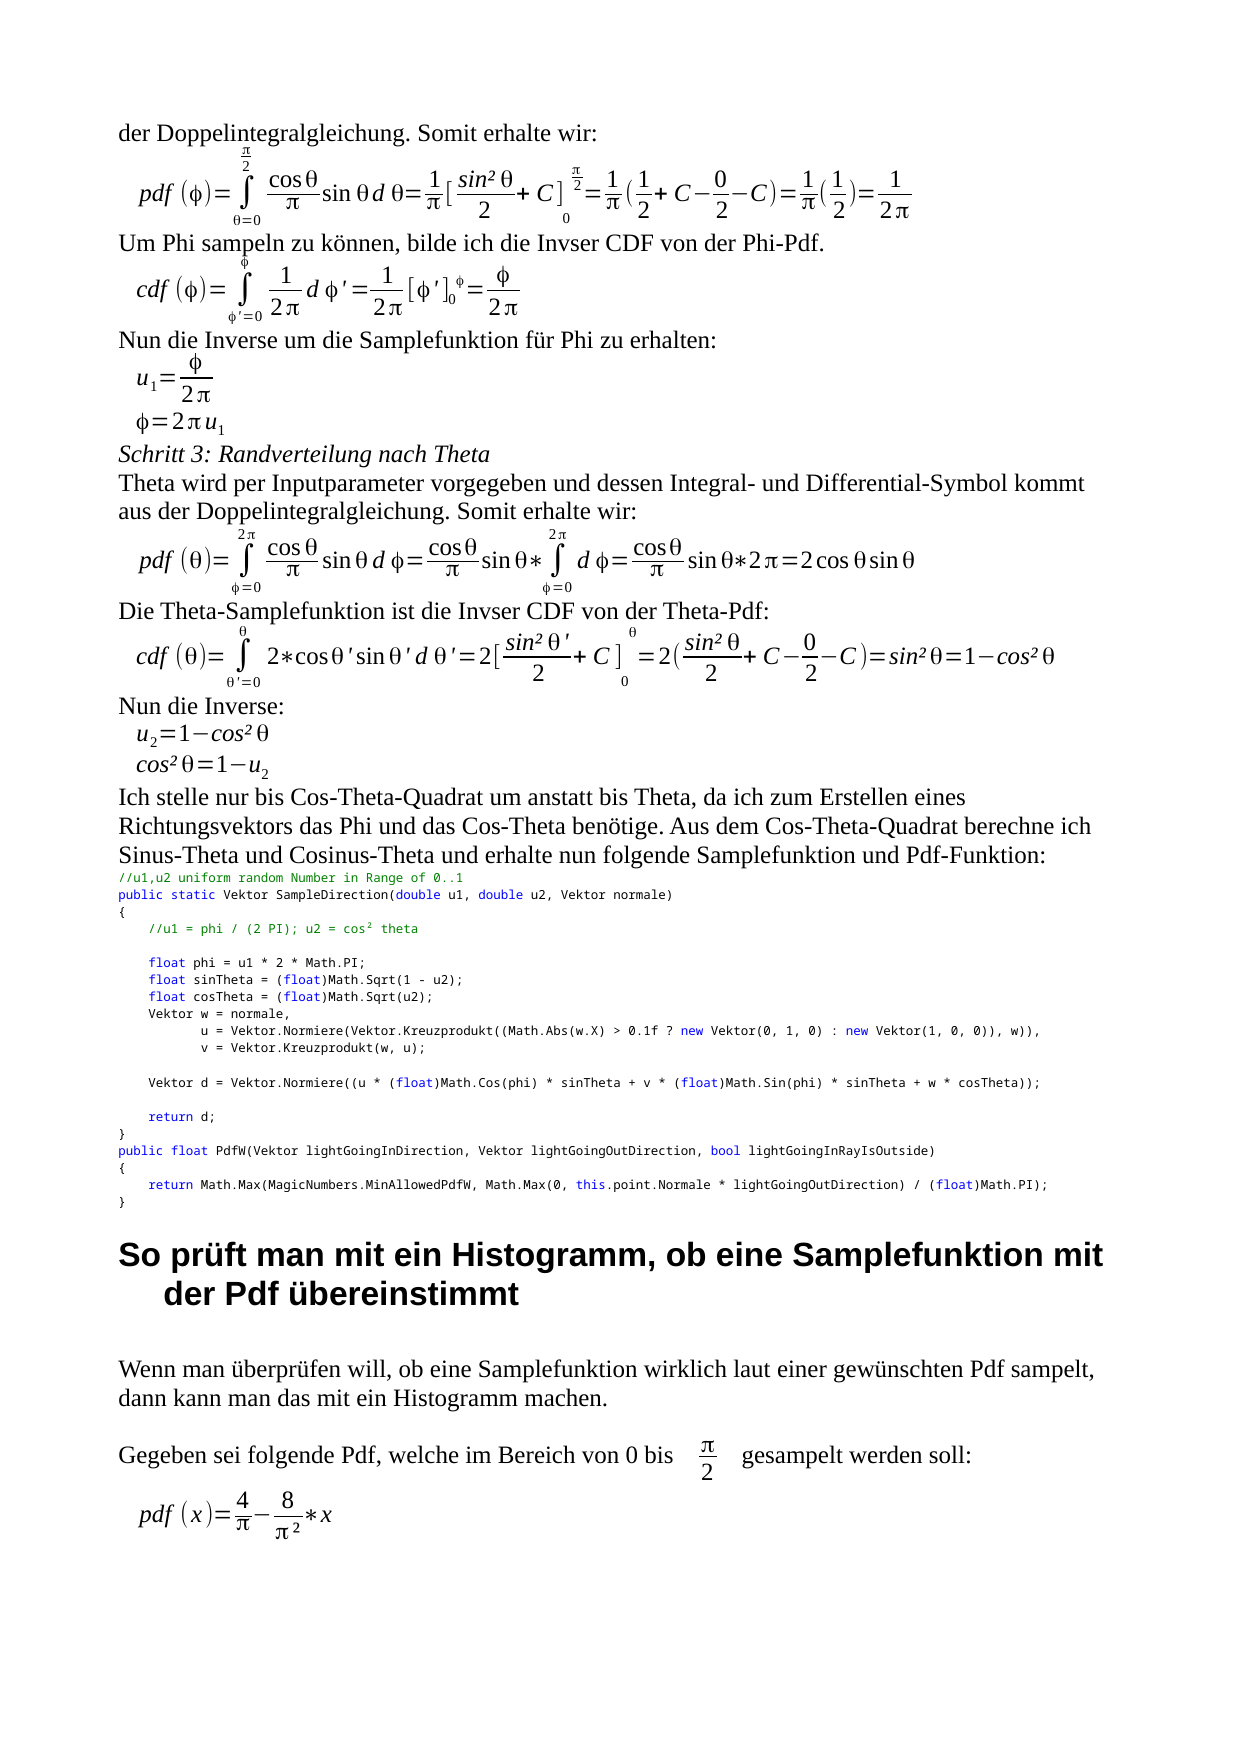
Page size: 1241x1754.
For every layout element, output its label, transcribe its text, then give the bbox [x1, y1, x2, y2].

text Die Theta-Samplefunktion ist die Invser CDF von der Theta-Pdf: [118, 596, 1122, 625]
text { [118, 1159, 1122, 1176]
text //u1,u2 uniform random Number in Range of 0..1 [118, 869, 1122, 886]
text public float PdfW(Vektor lightGoingInDirection, Vektor lightGoingOutDirection, bool lightGoingInRayIsOutside) [118, 1142, 1122, 1159]
text return Math.Max(MagicNumbers.MinAllowedPdfW, Math.Max(0, this.point.Normale * lightGoingOutDirection) / (float)Math.PI); [118, 1176, 1122, 1193]
text } [118, 1125, 1122, 1142]
text float cosTheta = (float)Math.Sqrt(u2); [118, 988, 1122, 1005]
text Nun die Inverse um die Samplefunktion für Phi zu erhalten: [118, 325, 1122, 354]
text Vektor w = normale, [118, 1005, 1122, 1022]
text float sinTheta = (float)Math.Sqrt(1 - u2); [118, 971, 1122, 988]
text Ich stelle nur bis Cos-Theta-Quadrat um anstatt bis Theta, da ich zum Erstellen eines Richtungsvektors das Phi und das Cos-Theta benötige. Aus dem Cos-Theta-Quadrat berechne ich Sinus-Theta und Cosinus-Theta und erhalte nun folgende Samplefunktion und Pdf-Funktion: [118, 782, 1122, 869]
text der Doppelintegralgleichung. Somit erhalte wir: [118, 118, 1122, 147]
text v = Vektor.Kreuzprodukt(w, u); [118, 1039, 1122, 1057]
text //u1 = phi / (2 PI); u2 = cos² theta [118, 920, 1122, 937]
text Vektor d = Vektor.Normiere((u * (float)Math.Cos(phi) * sinTheta + v * (float)Math.Sin(phi) * sinTheta + w * cosTheta)); [118, 1074, 1122, 1091]
text { [118, 903, 1122, 920]
text public static Vektor SampleDirection(double u1, double u2, Vektor normale) [118, 886, 1122, 903]
text } [118, 1193, 1122, 1210]
text u = Vektor.Normiere(Vektor.Kreuzprodukt((Math.Abs(w.X) > 0.1f ? new Vektor(0, 1, 0) : new Vektor(1, 0, 0)), w)), [118, 1022, 1122, 1039]
subtitle So prüft man mit ein Histogramm, ob eine Samplefunktion mit der Pdf übereinstimmt [118, 1235, 1122, 1313]
text Theta wird per Inputparameter vorgegeben und dessen Integral- und Differential-Symbol kommt aus der Doppelintegralgleichung. Somit erhalte wir: [118, 468, 1122, 525]
text return d; [118, 1108, 1122, 1125]
text Nun die Inverse: [118, 691, 1122, 720]
text Um Phi sampeln zu können, bilde ich die Invser CDF von der Phi-Pdf. [118, 228, 1122, 257]
text Wenn man überprüfen will, ob eine Samplefunktion wirklich laut einer gewünschten Pdf sampelt, dann kann man das mit ein Histogramm machen. [118, 1354, 1122, 1411]
text Gegeben sei folgende Pdf, welche im Bereich von 0 bis gesampelt werden soll: [118, 1440, 1122, 1486]
text float phi = u1 * 2 * Math.PI; [118, 954, 1122, 971]
text Schritt 3: Randverteilung nach Theta [118, 439, 1122, 468]
